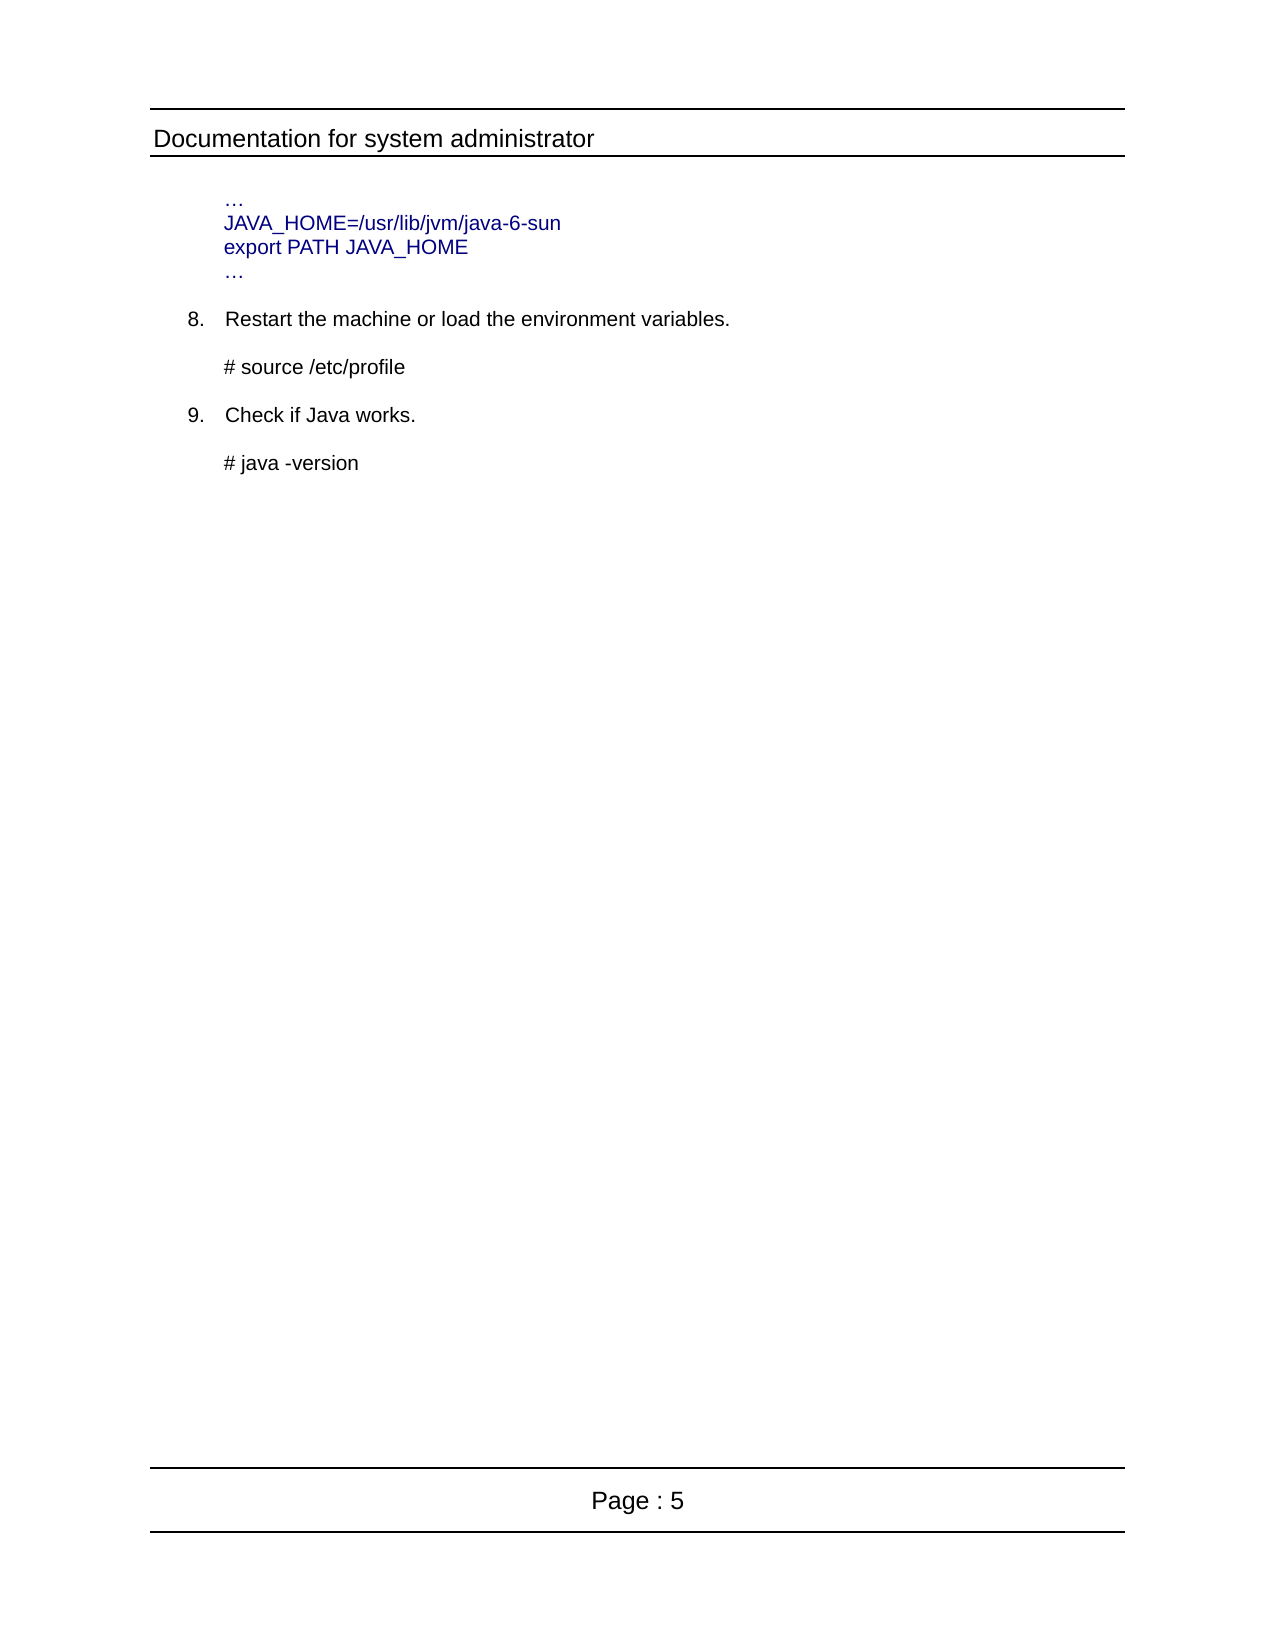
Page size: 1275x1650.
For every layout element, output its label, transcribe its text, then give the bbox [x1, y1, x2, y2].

list Check if Java works. [187, 403, 1125, 427]
text export PATH JAVA_HOME [150, 235, 1125, 259]
text # java -version [150, 451, 1125, 474]
text # source /etc/profile [150, 355, 1125, 379]
text … [150, 259, 1125, 283]
text JAVA_HOME=/usr/lib/jvm/java-6-sun [150, 211, 1125, 235]
text … [150, 187, 1125, 211]
list Restart the machine or load the environment variables. [187, 307, 1125, 331]
